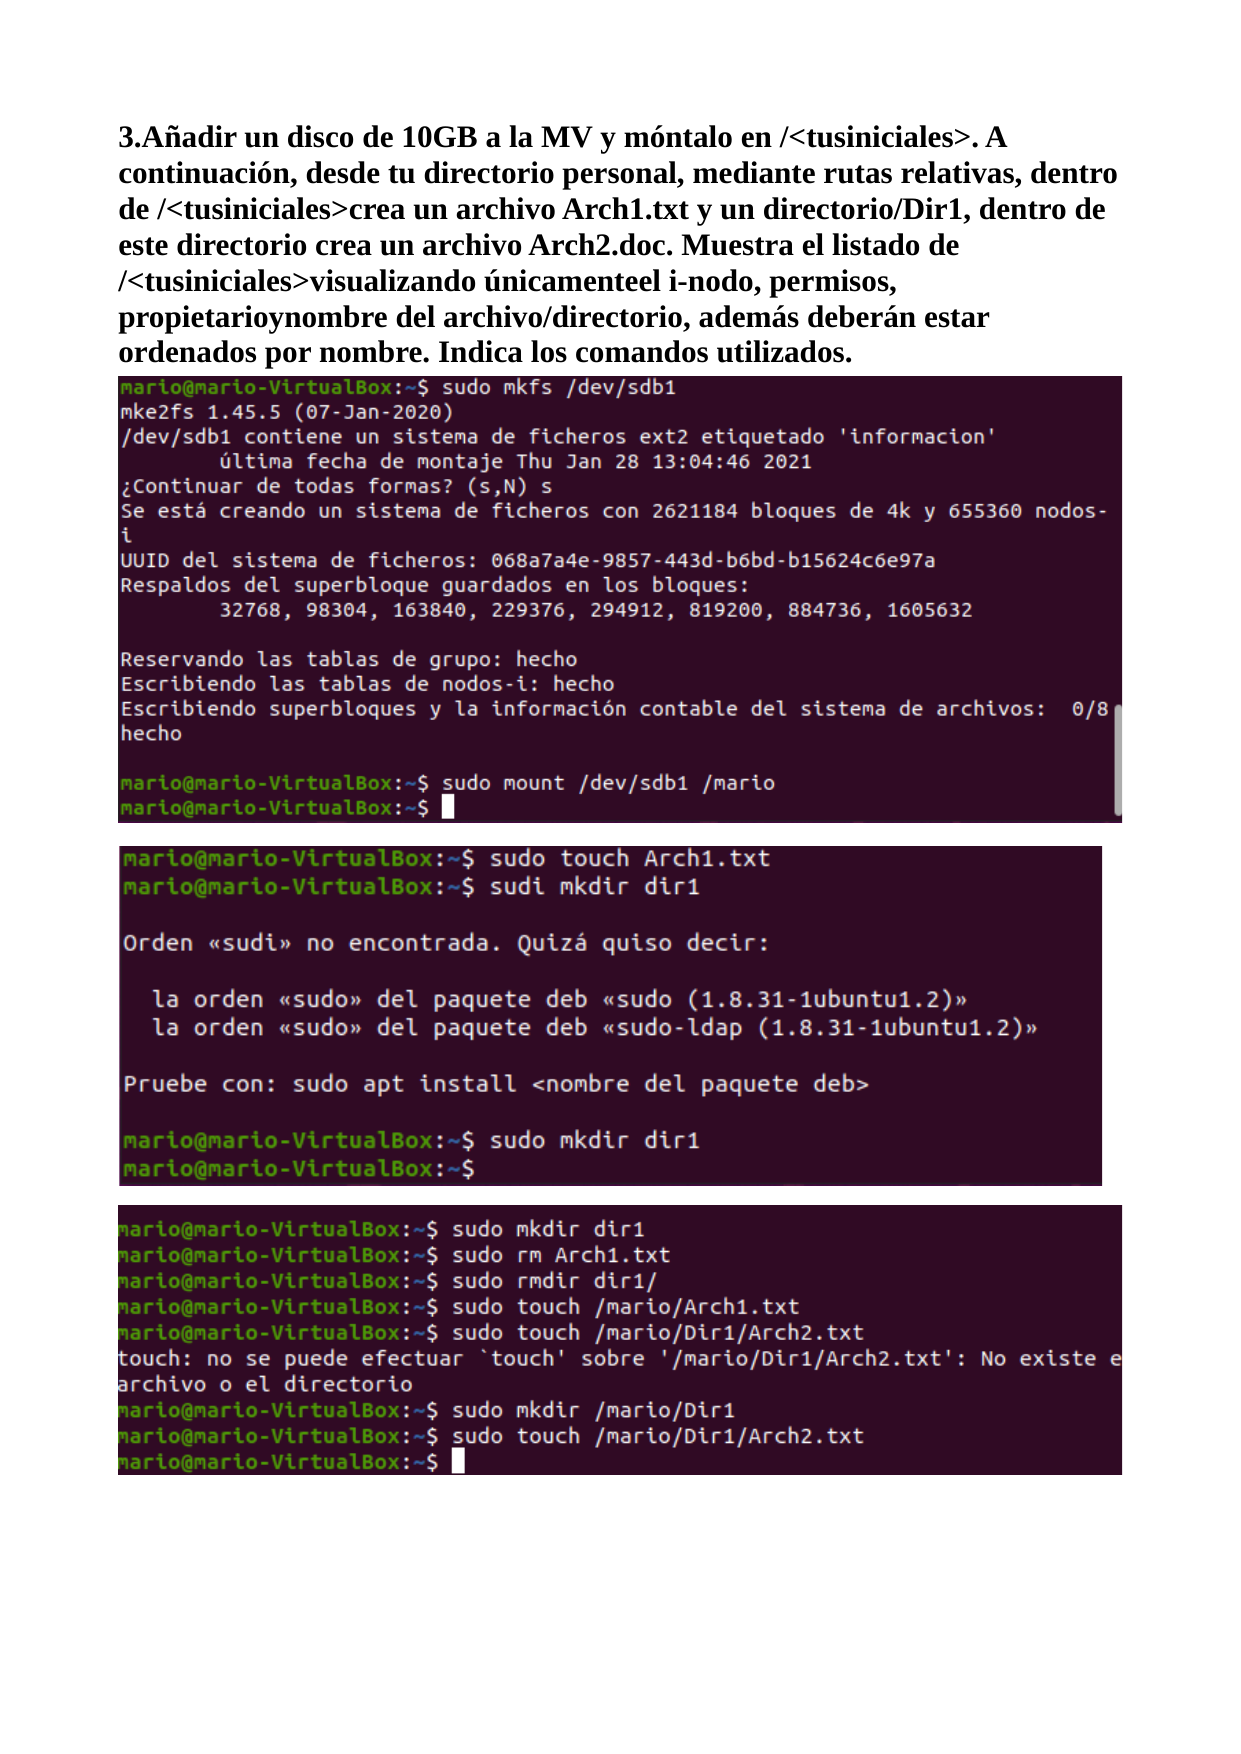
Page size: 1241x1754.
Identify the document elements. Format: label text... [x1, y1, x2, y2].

picture [119, 846, 1103, 1186]
picture [118, 376, 1123, 823]
picture [118, 1205, 1123, 1475]
text 3.Añadir un disco de 10GB a la MV y móntalo en /<tusiniciales>. A continuación, desde tu directorio personal, mediante rutas relativas, dentro de /<tusiniciales>crea un archivo Arch1.txt y un directorio/Dir1, dentro de este directorio crea un archivo Arch2.doc. Muestra el listado de /<tusiniciales>visualizando únicamenteel i-nodo, permisos, propietarioynombre del archivo/directorio, además deberán estar ordenados por nombre. Indica los comandos utilizados. [118, 118, 1122, 370]
